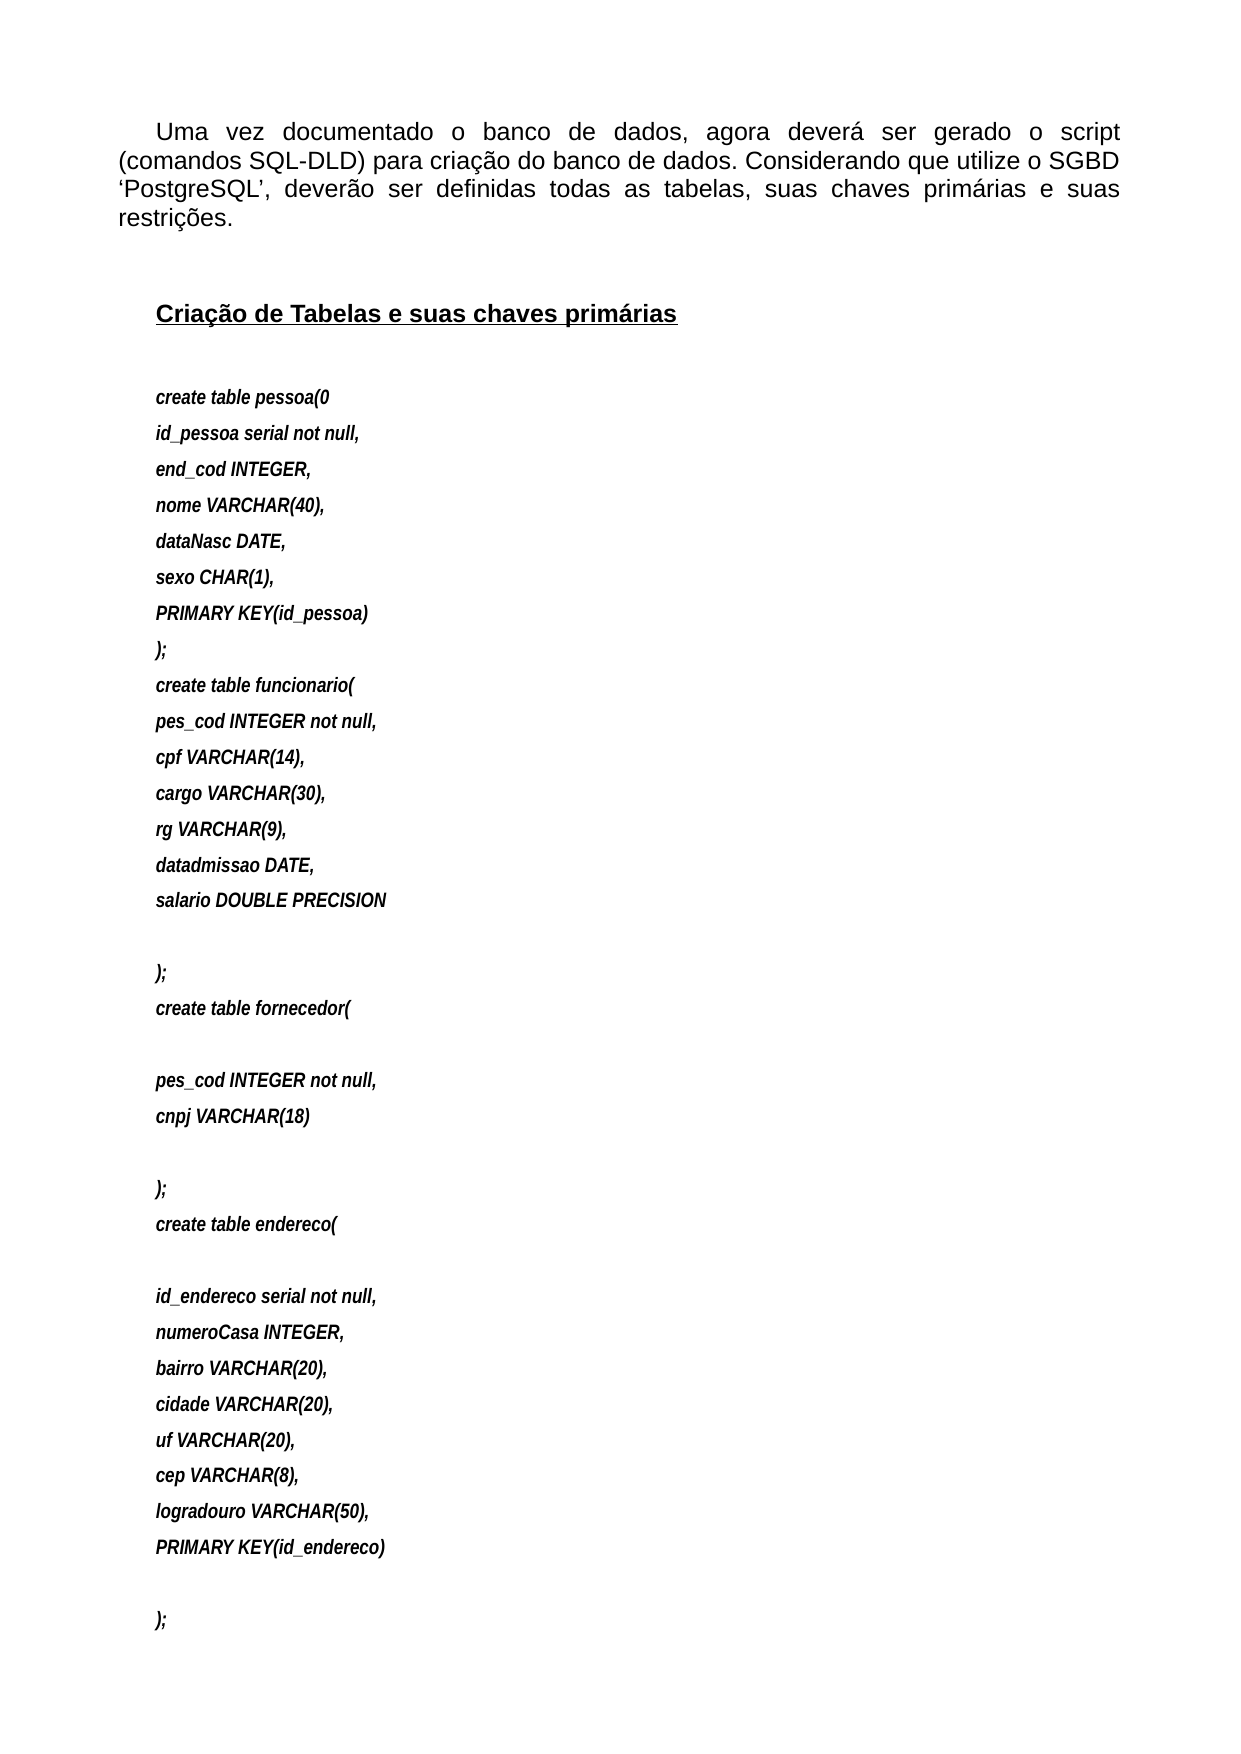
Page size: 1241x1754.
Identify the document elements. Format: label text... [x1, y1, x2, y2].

text Criação de Tabelas e suas chaves primárias [156, 299, 1122, 328]
text end_cod INTEGER, [156, 457, 1122, 481]
text ); [156, 1607, 1122, 1631]
text pes_cod INTEGER not null, [156, 709, 1122, 733]
text cpf VARCHAR(14), [156, 745, 1122, 769]
text cidade VARCHAR(20), [156, 1392, 1122, 1416]
text salario DOUBLE PRECISION [156, 888, 1122, 912]
text numeroCasa INTEGER, [156, 1320, 1122, 1344]
text create table endereco( [156, 1212, 1122, 1236]
text ); [156, 960, 1122, 984]
text logradouro VARCHAR(50), [156, 1499, 1122, 1523]
text uf VARCHAR(20), [156, 1427, 1122, 1451]
text create table fornecedor( [156, 996, 1122, 1020]
text sexo CHAR(1), [156, 565, 1122, 589]
text datadmissao DATE, [156, 852, 1122, 876]
text Uma vez documentado o banco de dados, agora deverá ser gerado o script (comandos SQL-DLD) para criação do banco de dados. Considerando que utilize o SGBD ‘PostgreSQL’, deverão ser definidas todas as tabelas, suas chaves primárias e suas restrições. [118, 117, 1122, 232]
text PRIMARY KEY(id_endereco) [156, 1535, 1122, 1559]
text id_pessoa serial not null, [156, 421, 1122, 445]
text cargo VARCHAR(30), [156, 781, 1122, 804]
text create table funcionario( [156, 673, 1122, 697]
text ); [156, 637, 1122, 661]
text PRIMARY KEY(id_pessoa) [156, 601, 1122, 625]
text dataNasc DATE, [156, 529, 1122, 553]
text cep VARCHAR(8), [156, 1463, 1122, 1487]
text bairro VARCHAR(20), [156, 1356, 1122, 1379]
text ); [156, 1176, 1122, 1200]
text rg VARCHAR(9), [156, 817, 1122, 841]
text nome VARCHAR(40), [156, 493, 1122, 517]
text id_endereco serial not null, [156, 1284, 1122, 1308]
text create table pessoa(0 [156, 385, 1122, 409]
text pes_cod INTEGER not null, [156, 1068, 1122, 1092]
text cnpj VARCHAR(18) [156, 1104, 1122, 1128]
